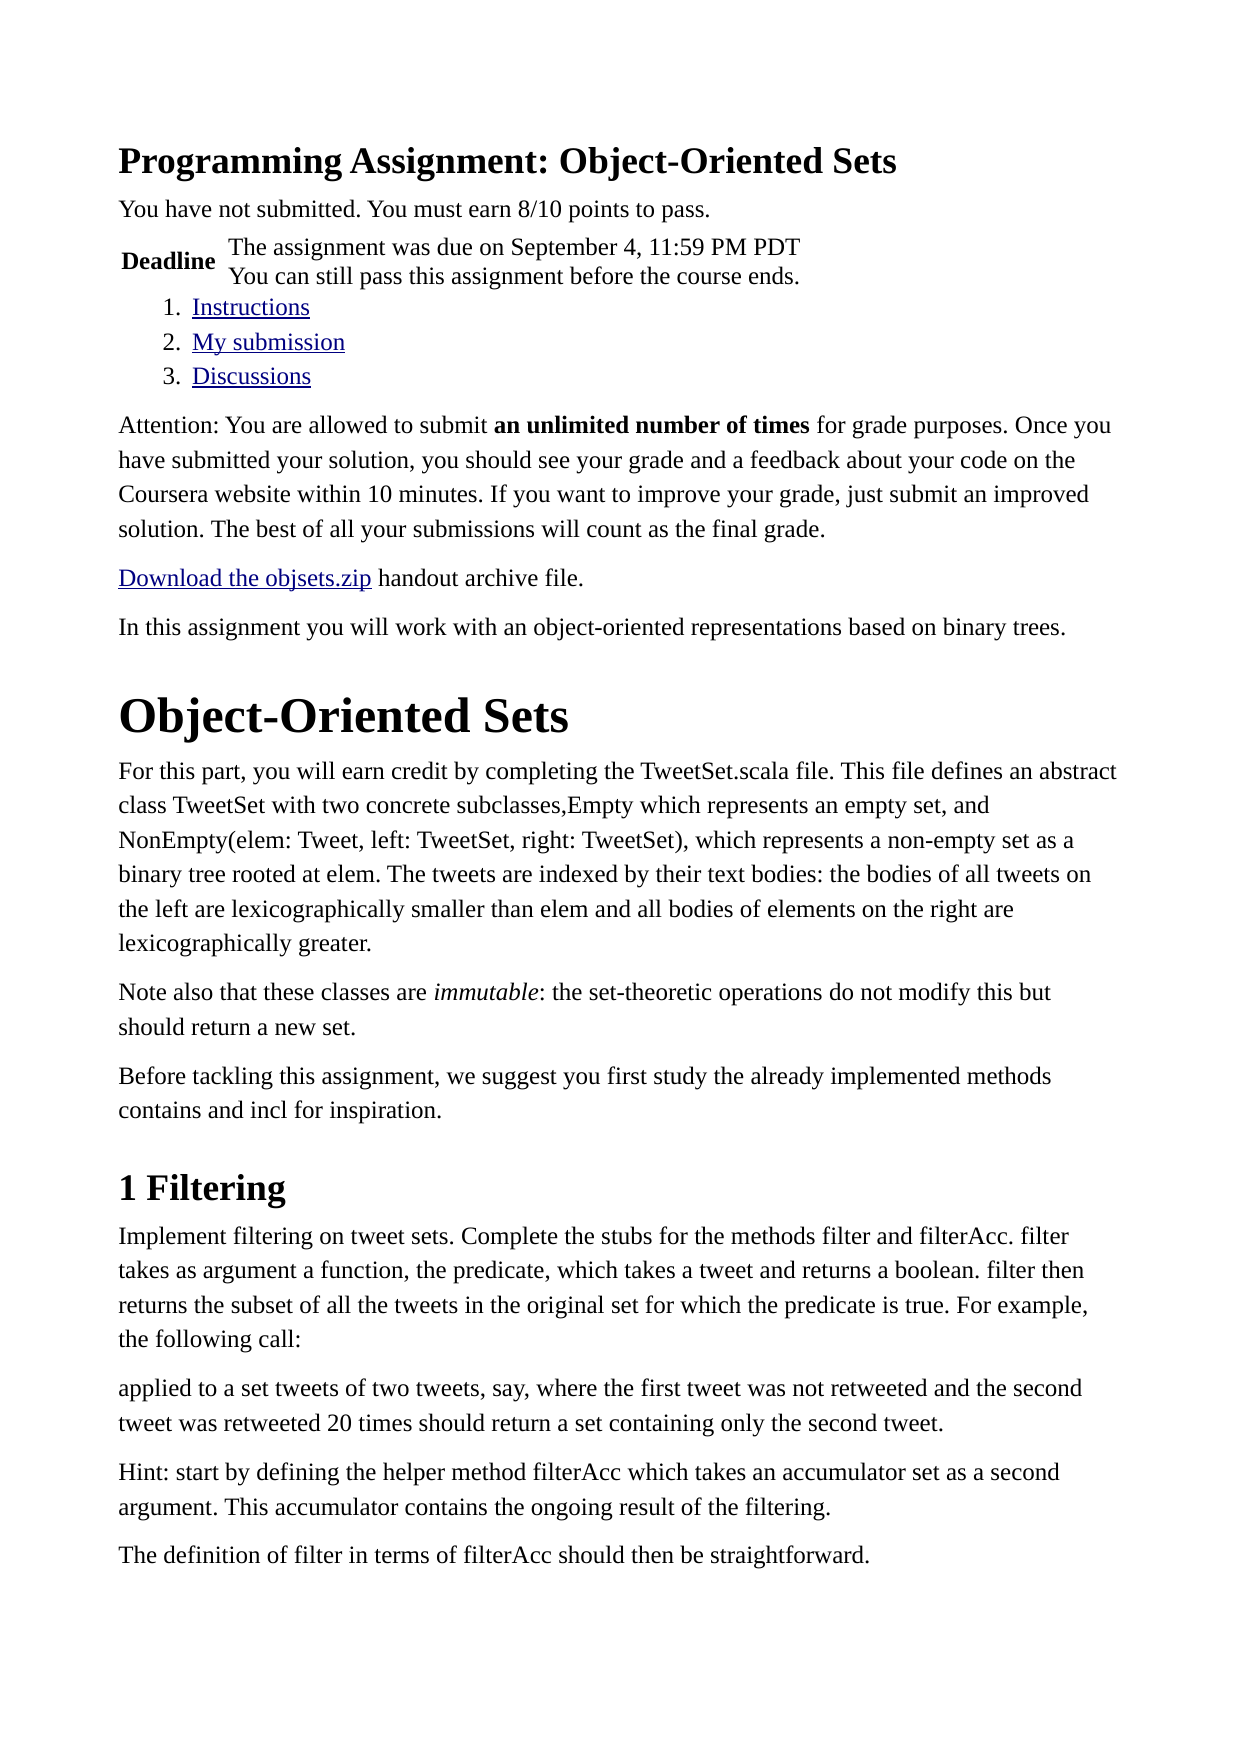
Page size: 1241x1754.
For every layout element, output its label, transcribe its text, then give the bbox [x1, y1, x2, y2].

list Instructions [162, 292, 1122, 321]
list My submission [162, 327, 1122, 356]
table_header Deadline [118, 229, 225, 292]
table_header The assignment was due on September 4, 11:59 PM PDT You can still pass this assignment before the course ends. [225, 229, 812, 292]
text Note also that these classes are immutable: the set-theoretic operations do not modify this but should return a new set. [118, 977, 1122, 1041]
subtitle Programming Assignment: Object-Oriented Sets [118, 139, 1122, 182]
text applied to a set tweets of two tweets, say, where the first tweet was not retweeted and the second tweet was retweeted 20 times should return a set containing only the second tweet. [118, 1373, 1122, 1437]
text Download the objsets.zip handout archive file. [118, 563, 1122, 592]
text Before tackling this assignment, we suggest you first study the already implemented methods contains and incl for inspiration. [118, 1061, 1122, 1124]
text Implement filtering on tweet sets. Complete the stubs for the methods filter and filterAcc. filter takes as argument a function, the predicate, which takes a tweet and returns a boolean. filter then returns the subset of all the tweets in the original set for which the predicate is true. For example, the following call: [118, 1221, 1122, 1353]
list Discussions [162, 361, 1122, 390]
subtitle 1 Filtering [118, 1165, 1122, 1208]
text Attention: You are allowed to submit an unlimited number of times for grade purposes. Once you have submitted your solution, you should see your grade and a feedback about your code on the Coursera website within 10 minutes. If you want to improve your grade, just submit an improved solution. The best of all your submissions will count as the final grade. [118, 410, 1122, 543]
subtitle Object-Oriented Sets [118, 686, 1122, 743]
text You have not submitted. You must earn 8/10 points to pass. [118, 194, 1122, 223]
text The definition of filter in terms of filterAcc should then be straightforward. [118, 1541, 1122, 1569]
text For this part, you will earn credit by completing the TweetSet.scala file. This file defines an abstract class TweetSet with two concrete subclasses,Empty which represents an empty set, and NonEmpty(elem: Tweet, left: TweetSet, right: TweetSet), which represents a non-empty set as a binary tree rooted at elem. The tweets are indexed by their text bodies: the bodies of all tweets on the left are lexicographically smaller than elem and all bodies of elements on the right are lexicographically greater. [118, 756, 1122, 957]
text Hint: start by defining the helper method filterAcc which takes an accumulator set as a second argument. This accumulator contains the ongoing result of the filtering. [118, 1457, 1122, 1520]
text In this assignment you will work with an object-oriented representations based on binary trees. [118, 612, 1122, 641]
